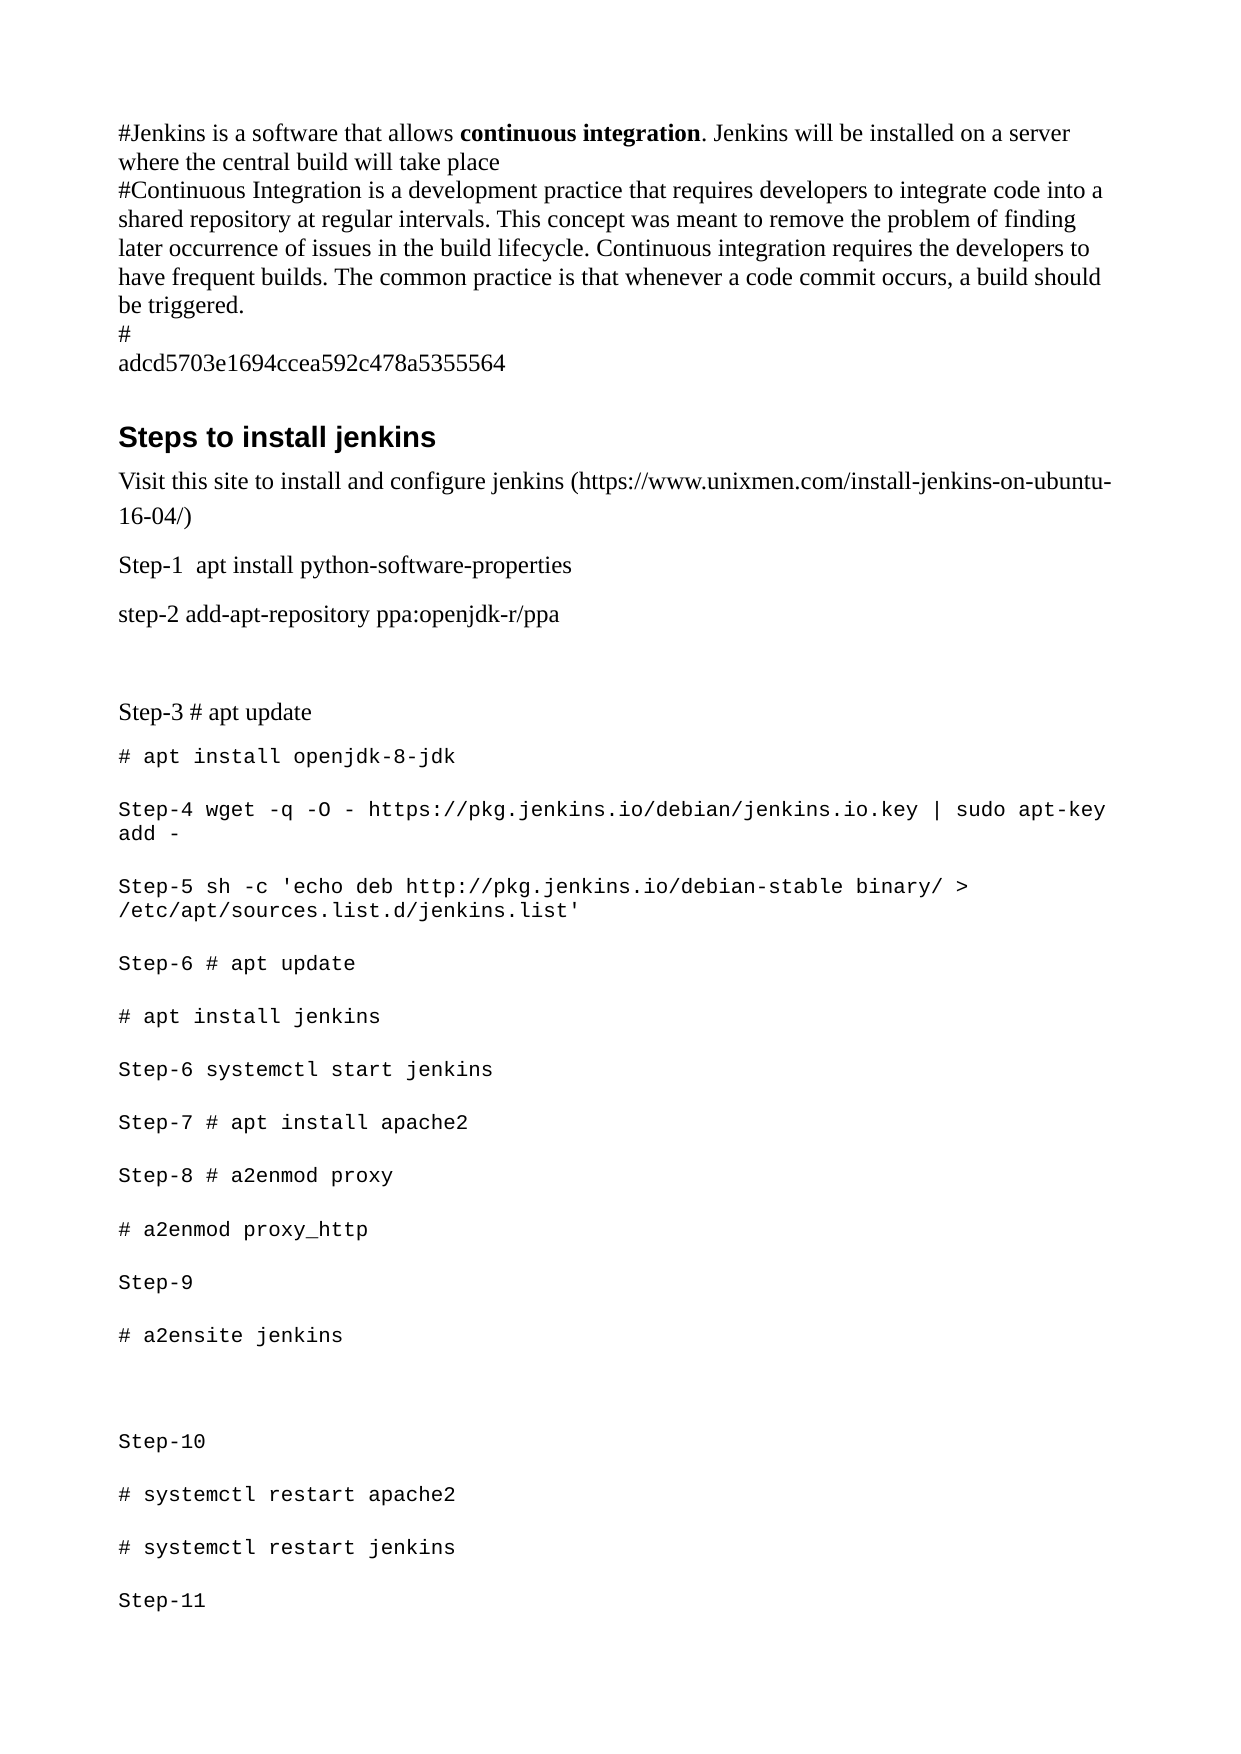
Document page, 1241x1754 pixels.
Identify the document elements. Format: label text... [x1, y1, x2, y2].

text Step-7 # apt install apache2 [118, 1112, 1122, 1136]
text # systemctl restart jenkins [118, 1537, 1122, 1561]
text Step-5 sh -c 'echo deb http://pkg.jenkins.io/debian-stable binary/ > /etc/apt/sources.list.d/jenkins.list' [118, 876, 1122, 923]
text # apt install openjdk-8-jdk [118, 746, 1122, 770]
text # apt install jenkins [118, 1006, 1122, 1030]
text Visit this site to install and configure jenkins (https://www.unixmen.com/install-jenkins-on-ubuntu-16-04/) [118, 466, 1122, 530]
text Step-6 # apt update [118, 953, 1122, 977]
subtitle Steps to install jenkins [118, 420, 1122, 454]
text Step-1 apt install python-software-properties [118, 550, 1122, 579]
text Step-9 [118, 1272, 1122, 1295]
text Step-3 # apt update [118, 697, 1122, 726]
text Step-6 systemctl start jenkins [118, 1059, 1122, 1083]
text # a2enmod proxy_http [118, 1218, 1122, 1242]
text #Continuous Integration is a development practice that requires developers to integrate code into a shared repository at regular intervals. This concept was meant to remove the problem of finding later occurrence of issues in the build lifecycle. Continuous integration requires the developers to have frequent builds. The common practice is that whenever a code commit occurs, a build should be triggered. [118, 176, 1122, 319]
text Step-11 [118, 1590, 1122, 1614]
text adcd5703e1694ccea592c478a5355564 [118, 348, 1122, 377]
text #Jenkins is a software that allows continuous integration. Jenkins will be installed on a server where the central build will take place [118, 118, 1122, 176]
text Step-10 [118, 1431, 1122, 1455]
text Step-8 # a2enmod proxy [118, 1165, 1122, 1189]
text Step-4 wget -q -O - https://pkg.jenkins.io/debian/jenkins.io.key | sudo apt-key add - [118, 799, 1122, 847]
text # [118, 319, 1122, 348]
text # systemctl restart apache2 [118, 1484, 1122, 1508]
text step-2 add-apt-repository ppa:openjdk-r/ppa [118, 599, 1122, 628]
text # a2ensite jenkins [118, 1325, 1122, 1348]
